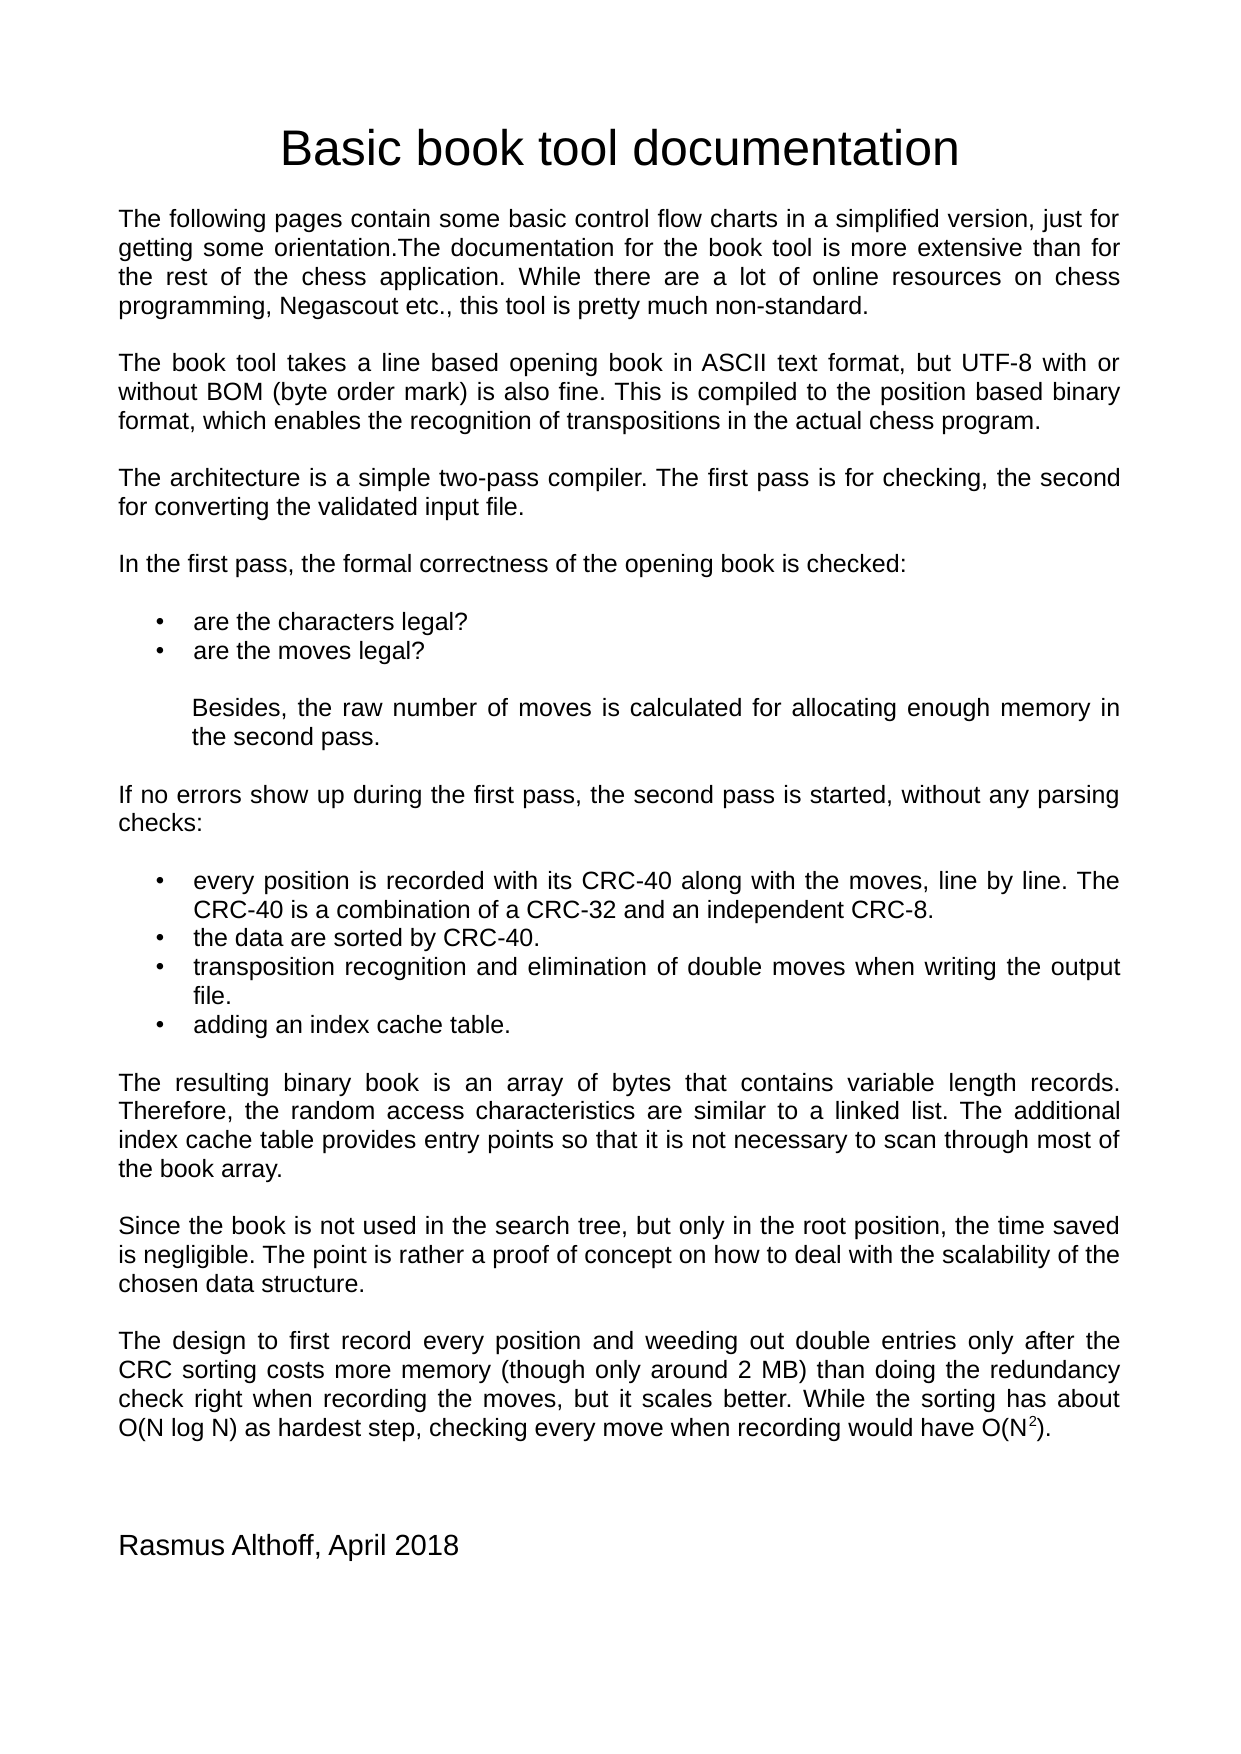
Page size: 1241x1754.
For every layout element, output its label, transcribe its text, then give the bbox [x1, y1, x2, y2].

list every position is recorded with its CRC-40 along with the moves, line by line. The CRC-40 is a combination of a CRC-32 and an independent CRC-8. [156, 866, 1122, 923]
text Besides, the raw number of moves is calculated for allocating enough memory in the second pass. [192, 693, 1122, 751]
text Rasmus Althoff, April 2018 [118, 1527, 1122, 1561]
list the data are sorted by CRC-40. [156, 923, 1122, 952]
text The following pages contain some basic control flow charts in a simplified version, just for getting some orientation.The documentation for the book tool is more extensive than for the rest of the chess application. While there are a lot of online resources on chess programming, Negascout etc., this tool is pretty much non-standard. [118, 204, 1122, 319]
text The design to first record every position and weeding out double entries only after the CRC sorting costs more memory (though only around 2 MB) than doing the redundancy check right when recording the moves, but it scales better. While the sorting has about O(N log N) as hardest step, checking every move when recording would have O(N2). [118, 1326, 1122, 1441]
list are the characters legal? [156, 607, 1122, 636]
list transposition recognition and elimination of double moves when writing the output file. [156, 952, 1122, 1010]
text The architecture is a simple two-pass compiler. The first pass is for checking, the second for converting the validated input file. [118, 463, 1122, 521]
list are the moves legal? [156, 636, 1122, 664]
text Basic book tool documentation [118, 118, 1122, 176]
text The resulting binary book is an array of bytes that contains variable length records. Therefore, the random access characteristics are similar to a linked list. The additional index cache table provides entry points so that it is not necessary to scan through most of the book array. [118, 1067, 1122, 1182]
text Since the book is not used in the search tree, but only in the root position, the time saved is negligible. The point is rather a proof of concept on how to deal with the scalability of the chosen data structure. [118, 1211, 1122, 1297]
text If no errors show up during the first pass, the second pass is started, without any parsing checks: [118, 779, 1122, 837]
text The book tool takes a line based opening book in ASCII text format, but UTF-8 with or without BOM (byte order mark) is also fine. This is compiled to the position based binary format, which enables the recognition of transpositions in the actual chess program. [118, 348, 1122, 434]
list adding an index cache table. [156, 1010, 1122, 1039]
text In the first pass, the formal correctness of the opening book is checked: [118, 549, 1122, 578]
